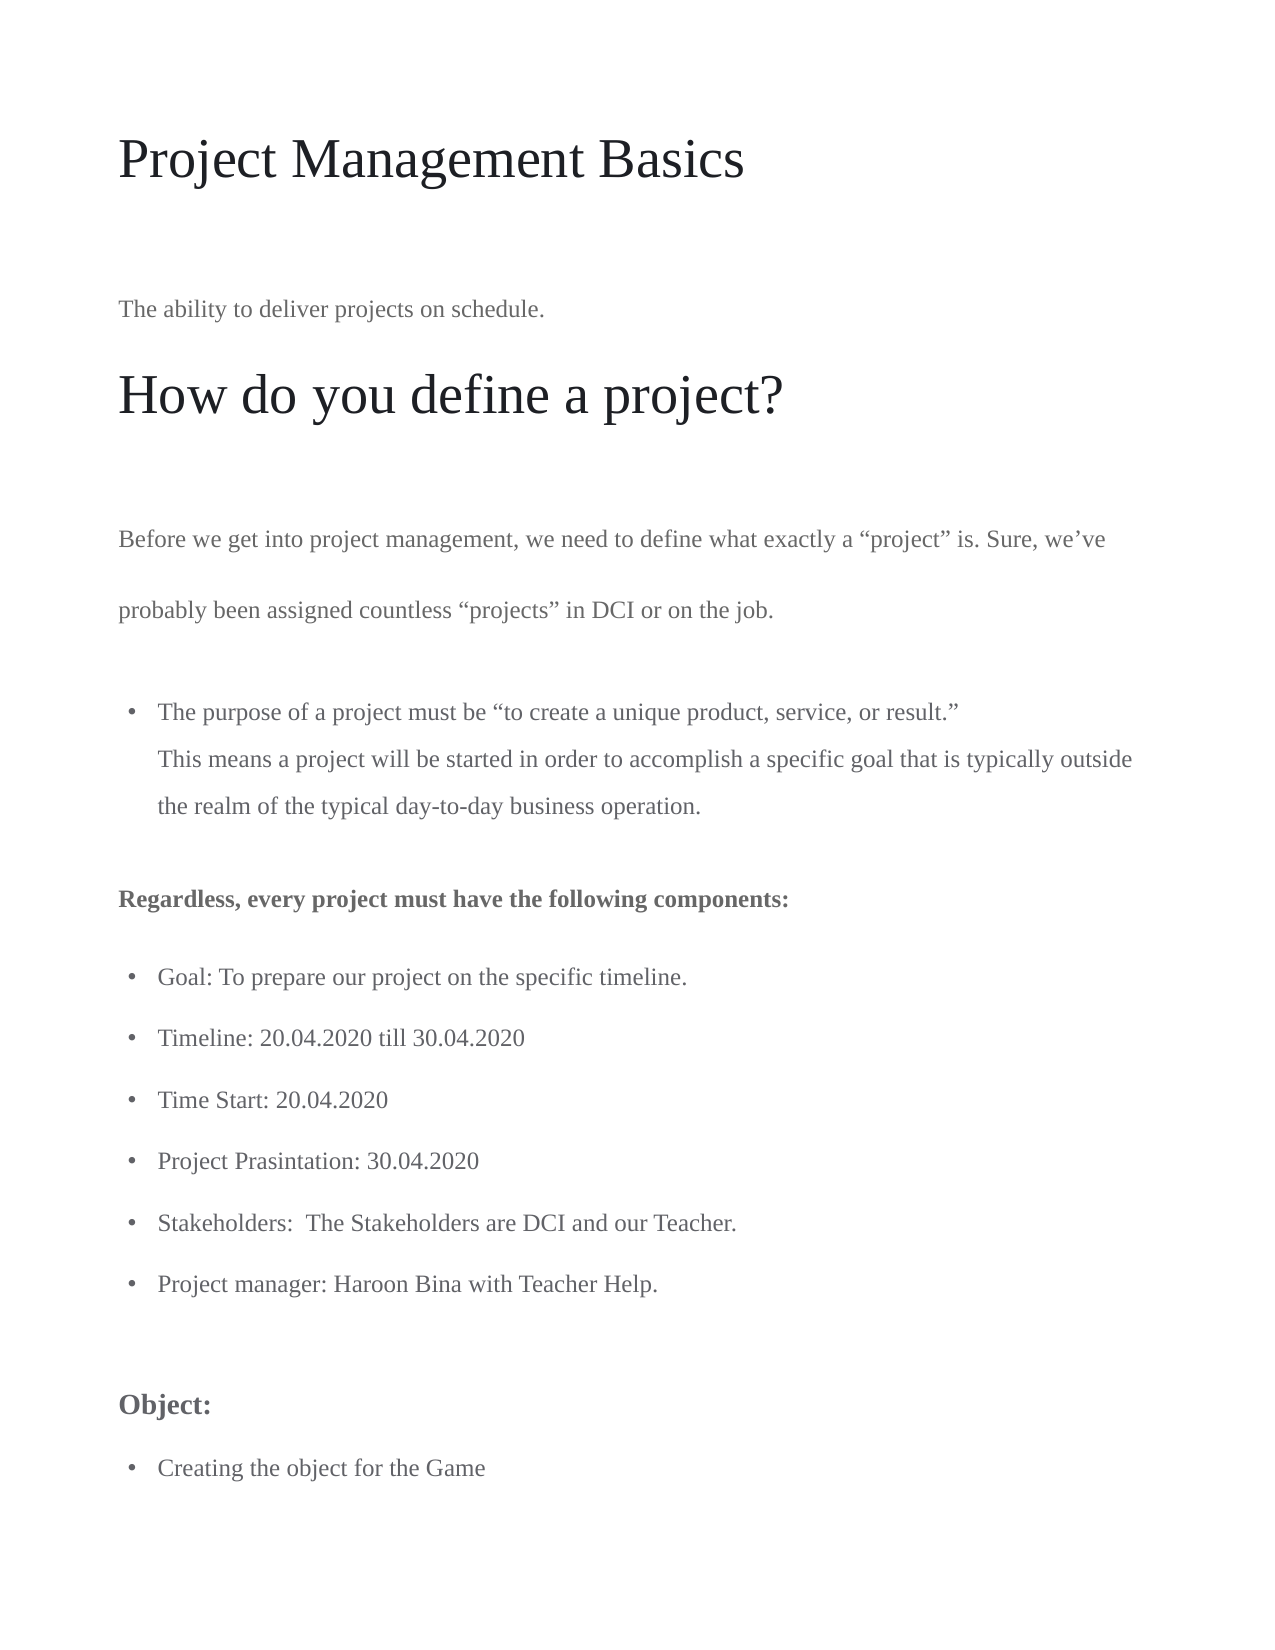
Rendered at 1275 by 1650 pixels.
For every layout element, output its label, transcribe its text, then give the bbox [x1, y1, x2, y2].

text The ability to deliver projects on schedule. [118, 276, 1157, 323]
list Time Start: 20.04.2020 [128, 1067, 1157, 1113]
subtitle Before we get into project management, we need to define what exactly a “project” is. Sure, we’ve probably been assigned countless “projects” in DCI or on the job. [118, 481, 1157, 624]
list Timeline: 20.04.2020 till 30.04.2020 [128, 1005, 1157, 1052]
list Creating the object for the Game [128, 1435, 1157, 1482]
text Regardless, every project must have the following components: [118, 866, 1157, 912]
list Project Prasintation: 30.04.2020 [128, 1128, 1157, 1175]
subtitle Project Management Basics [118, 118, 1157, 190]
subtitle How do you define a project? [118, 354, 1157, 426]
list Project manager: Haroon Bina with Teacher Help. [128, 1251, 1157, 1298]
text Object: [118, 1374, 1157, 1421]
list Goal: To prepare our project on the specific timeline. [128, 944, 1157, 991]
list Stakeholders: The Stakeholders are DCI and our Teacher. [128, 1189, 1157, 1236]
list The purpose of a project must be “to create a unique product, service, or result.” This means a project will be started in order to accomplish a specific goal that is typically outside the realm of the typical day-to-day business operation. [128, 679, 1157, 820]
